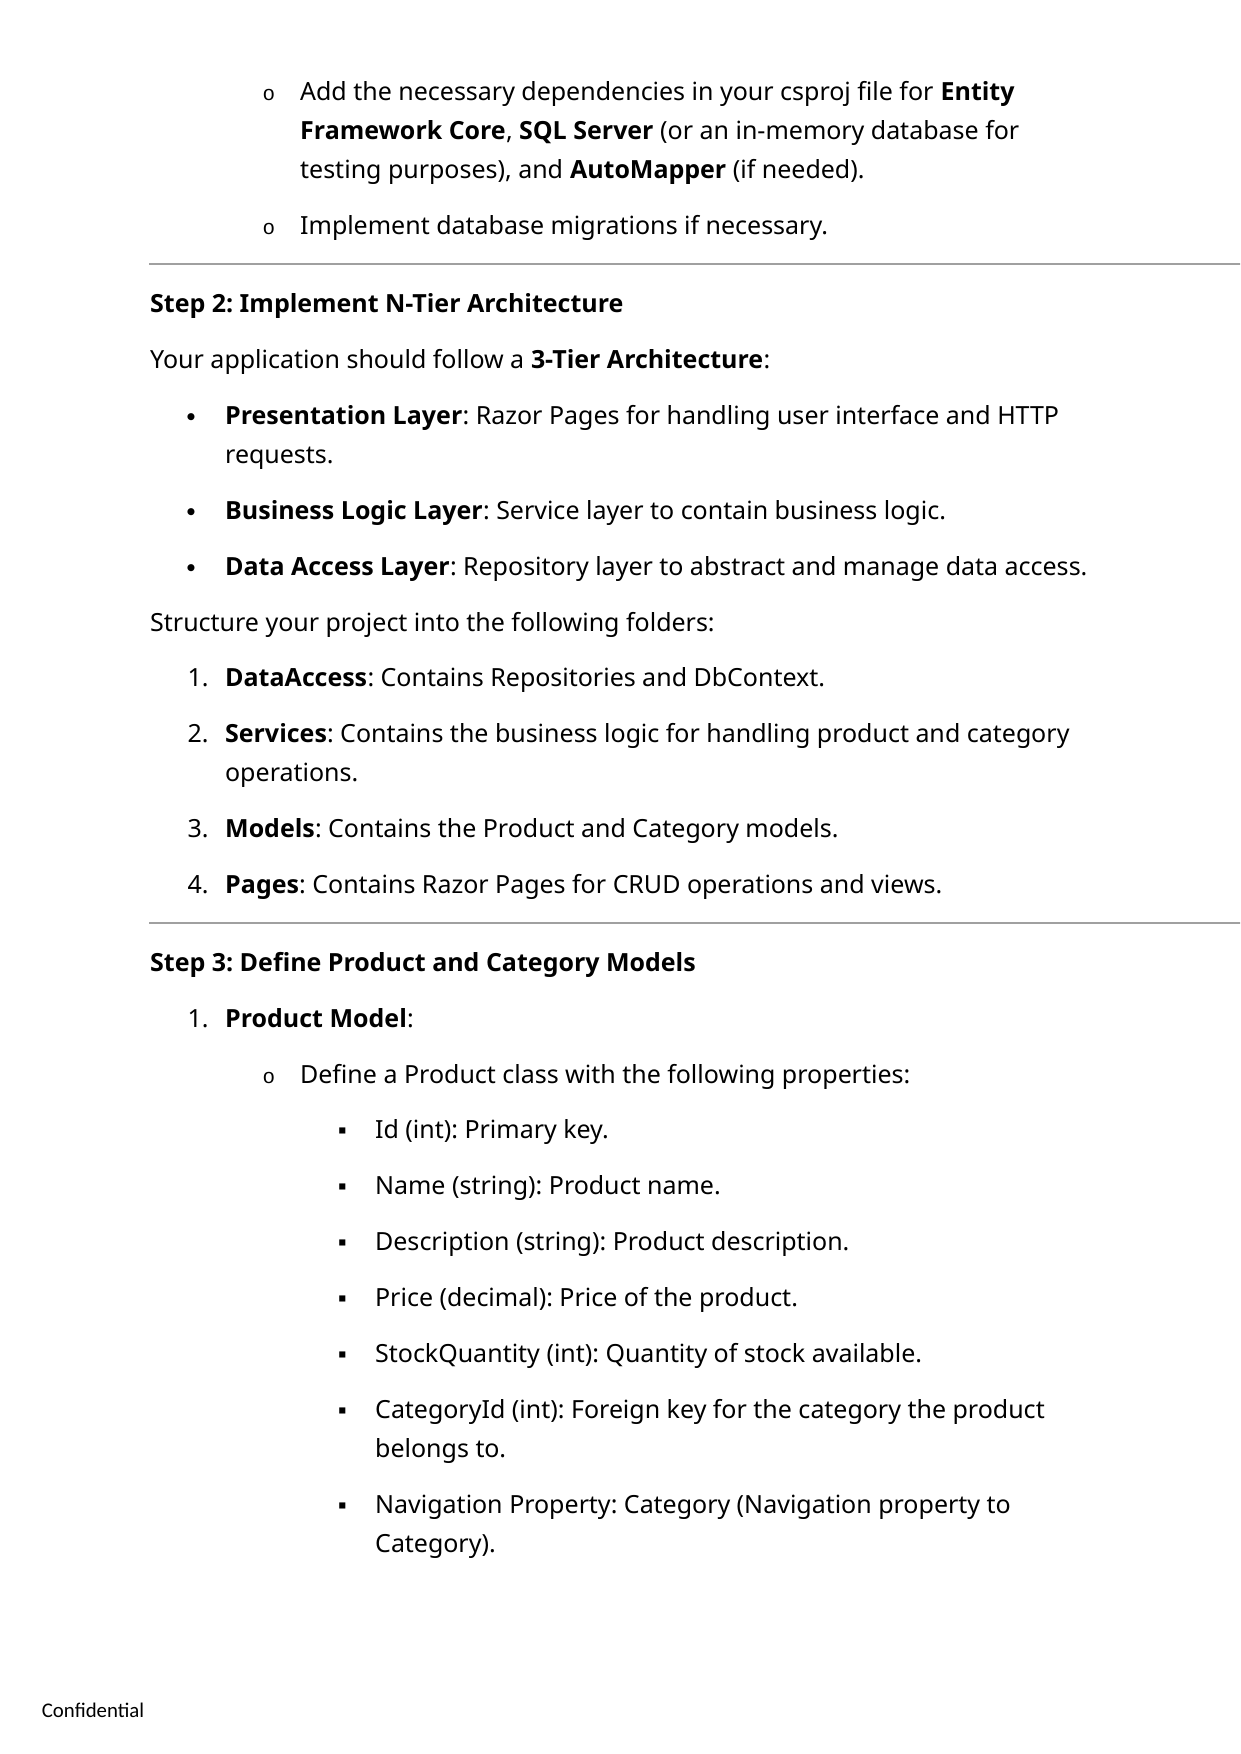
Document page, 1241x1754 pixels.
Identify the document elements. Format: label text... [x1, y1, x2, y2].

text Structure your project into the following folders: [150, 604, 1090, 638]
list CategoryId (int): Foreign key for the category the product belongs to. [337, 1391, 1090, 1464]
list Models: Contains the Product and Category models. [187, 811, 1090, 845]
list Presentation Layer: Razor Pages for handling user interface and HTTP requests. [187, 397, 1090, 471]
list Price (decimal): Price of the product. [337, 1279, 1090, 1314]
list StockQuantity (int): Quantity of stock available. [337, 1335, 1090, 1369]
list DataAccess: Contains Repositories and DbContext. [187, 660, 1090, 694]
list Business Logic Layer: Service layer to contain business logic. [187, 492, 1090, 527]
list Define a Product class with the following properties: [262, 1056, 1090, 1090]
list Navigation Property: Category (Navigation property to Category). [337, 1486, 1090, 1559]
list Data Access Layer: Repository layer to abstract and manage data access. [187, 548, 1090, 582]
list Description (string): Product description. [337, 1224, 1090, 1258]
text Step 2: Implement N-Tier Architecture [150, 286, 1090, 320]
list Product Model: [187, 1000, 1090, 1034]
list Name (string): Product name. [337, 1168, 1090, 1202]
text Your application should follow a 3-Tier Architecture: [150, 342, 1090, 376]
list Services: Contains the business logic for handling product and category operations. [187, 716, 1090, 789]
list Id (int): Primary key. [337, 1112, 1090, 1146]
list Pages: Contains Razor Pages for CRUD operations and views. [187, 867, 1090, 901]
list Implement database migrations if necessary. [262, 208, 1090, 242]
list Add the necessary dependencies in your csproj file for Entity Framework Core, SQL Server (or an in-memory database for testing purposes), and AutoMapper (if needed). [262, 74, 1090, 186]
text Step 3: Define Product and Category Models [150, 944, 1090, 979]
